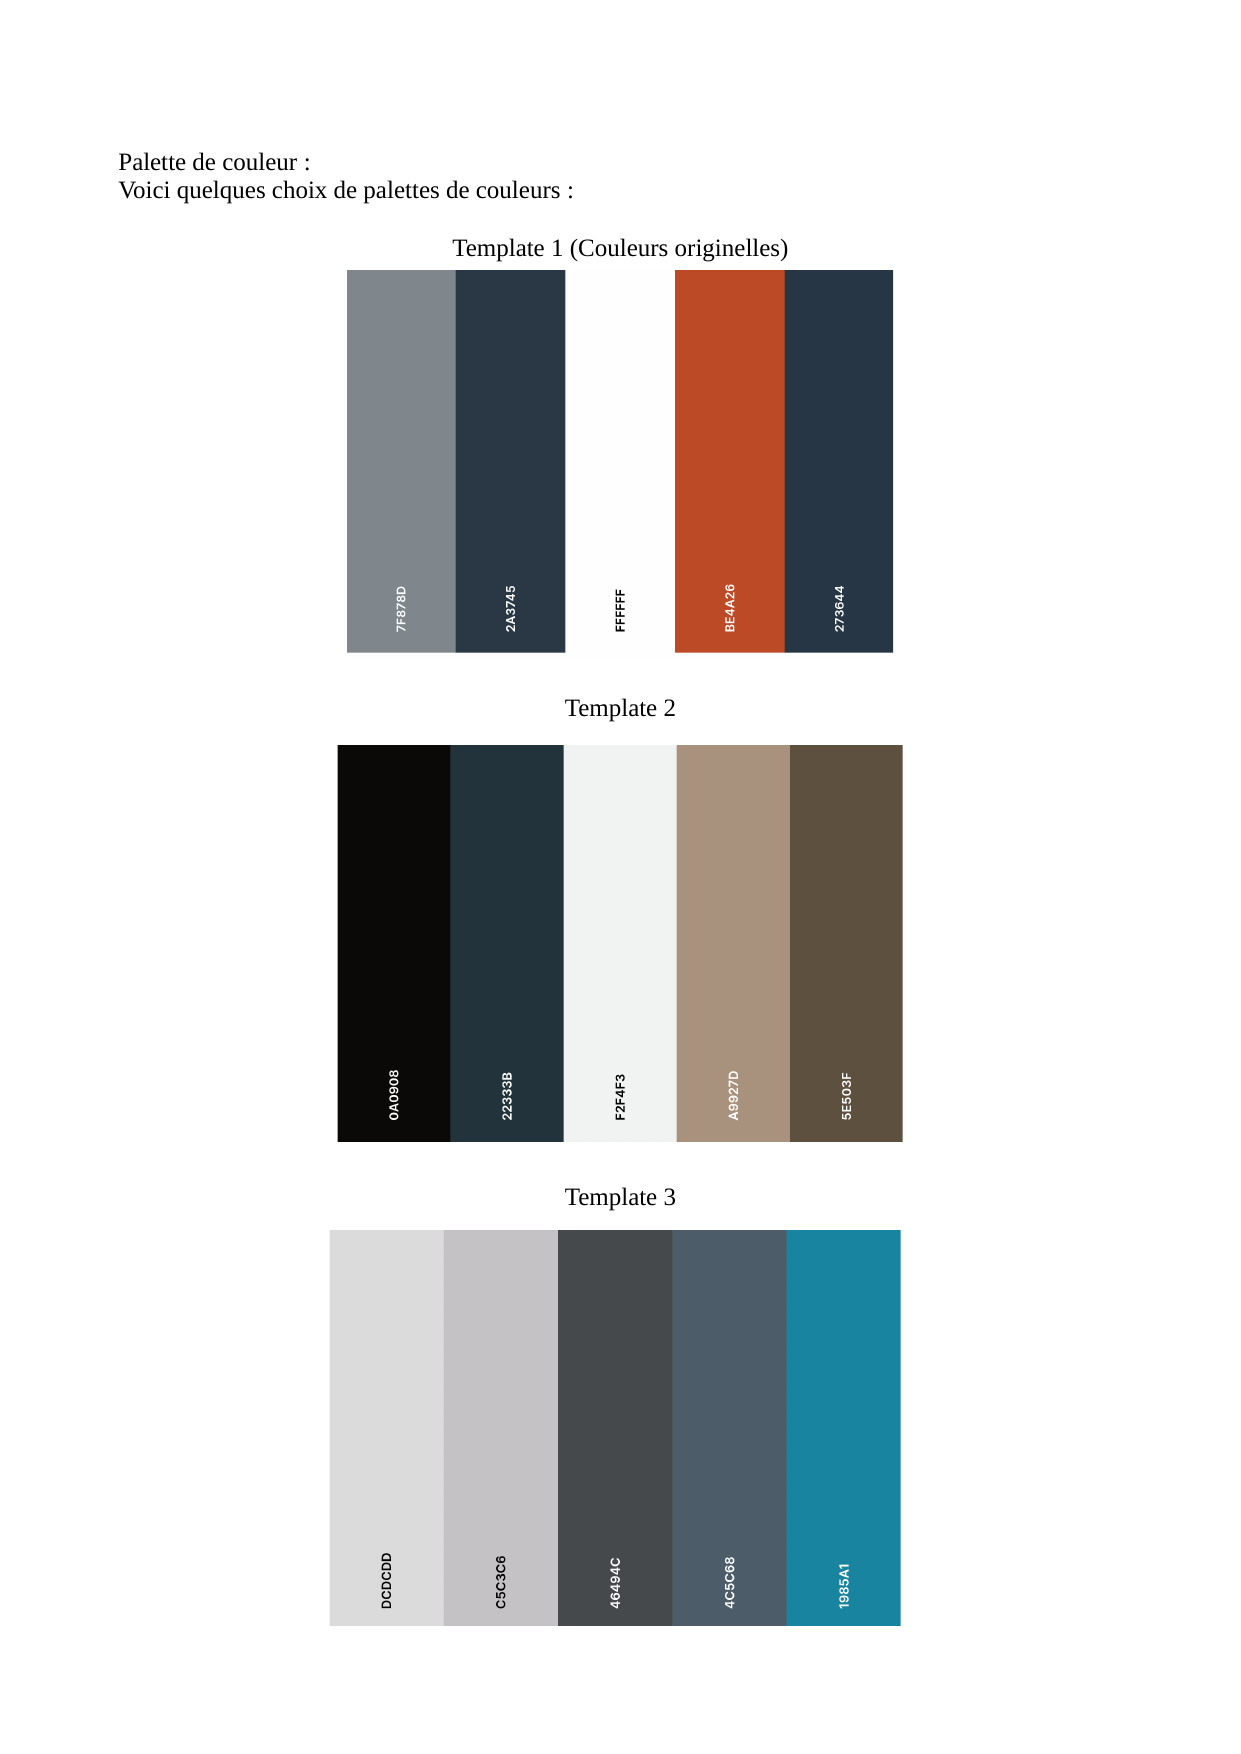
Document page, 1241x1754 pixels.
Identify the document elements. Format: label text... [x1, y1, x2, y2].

picture [337, 745, 903, 1142]
text Template 2 [118, 693, 1122, 722]
text Palette de couleur : [118, 147, 1122, 176]
picture [329, 1230, 901, 1626]
text Template 3 [118, 1182, 1122, 1211]
text Voici quelques choix de palettes de couleurs : [118, 176, 1122, 204]
picture [347, 270, 894, 657]
text Template 1 (Couleurs originelles) [118, 233, 1122, 262]
